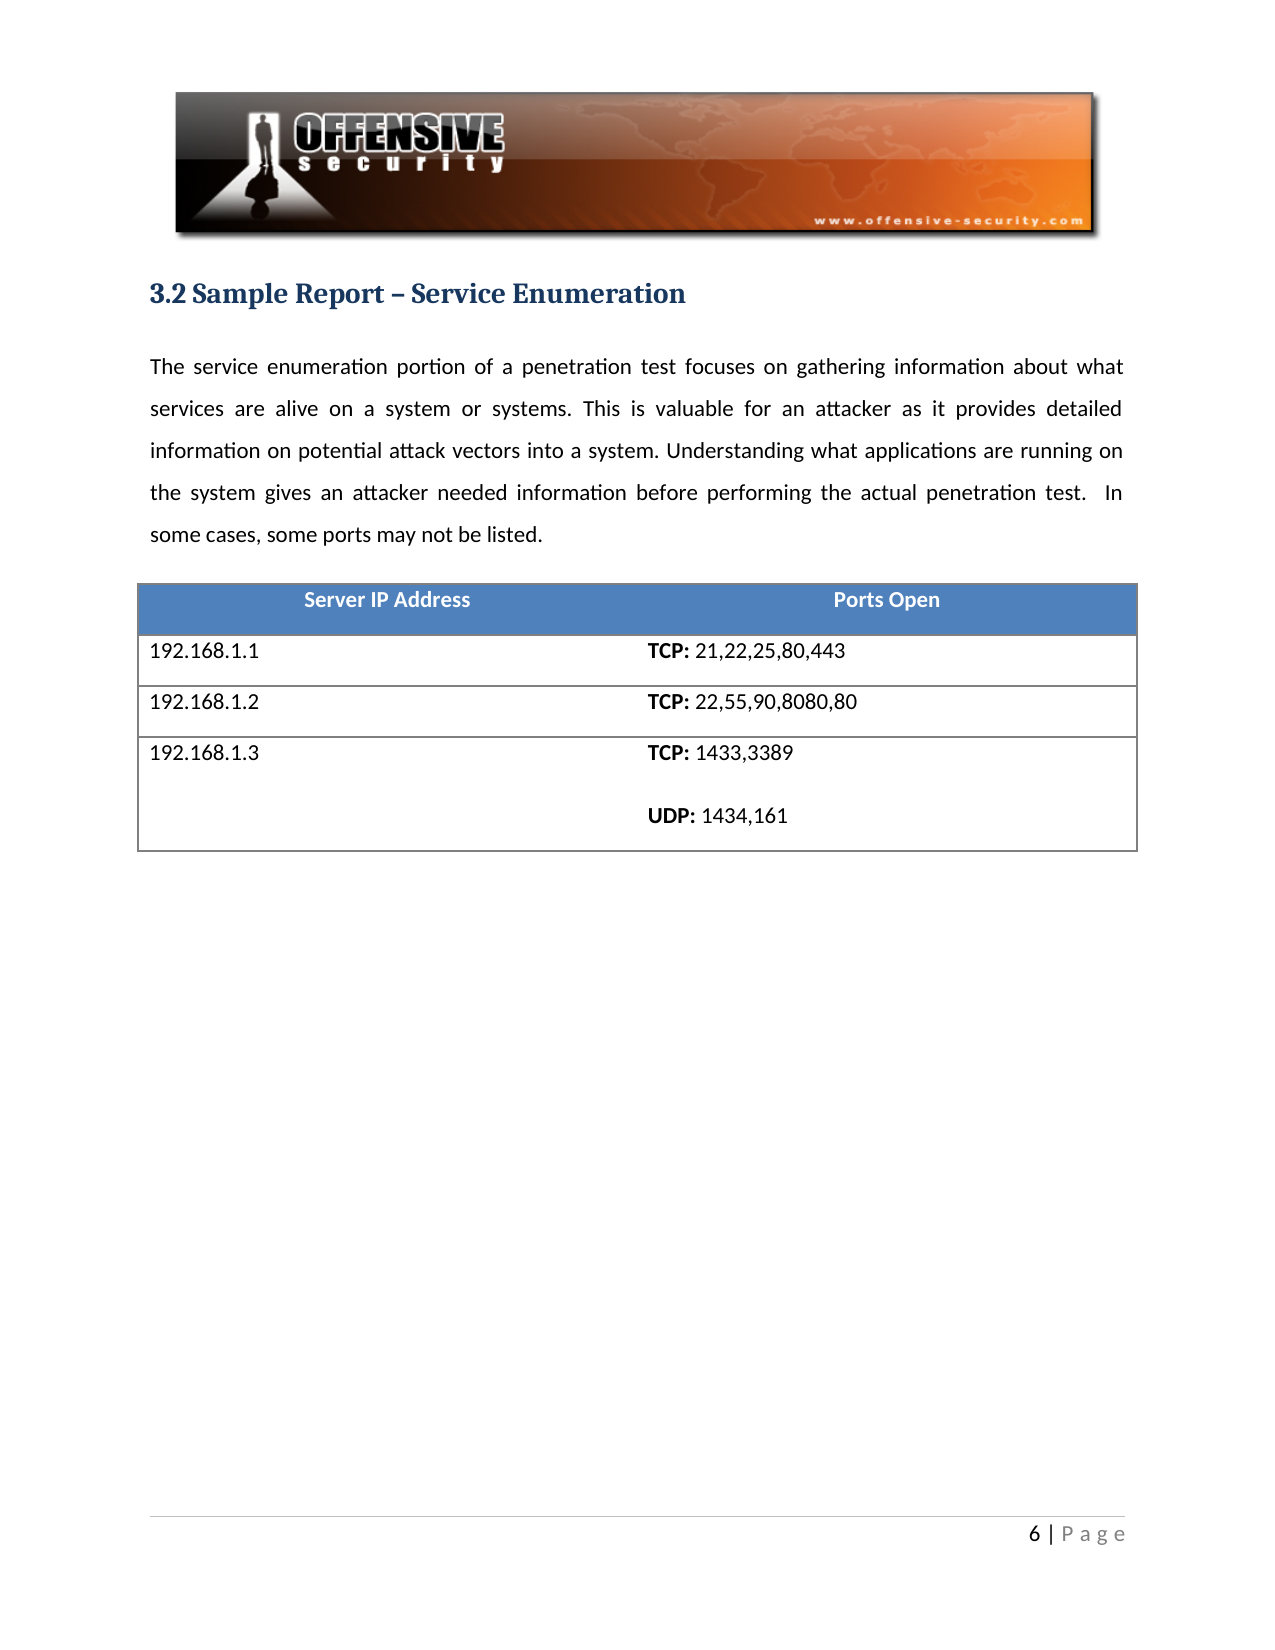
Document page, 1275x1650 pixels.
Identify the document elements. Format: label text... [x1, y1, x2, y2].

table_cell 192.168.1.1 [139, 636, 636, 685]
table_cell TCP: 22,55,90,8080,80 [636, 687, 1136, 736]
table_cell 192.168.1.2 [139, 687, 636, 736]
table_cell 192.168.1.3 [139, 738, 636, 849]
table_header Server IP Address [139, 585, 636, 634]
table_cell TCP: 1433,3389 UDP: 1434,161 [636, 738, 1136, 849]
table_header Ports Open [636, 585, 1136, 634]
table_cell TCP: 21,22,25,80,443 [636, 636, 1136, 685]
text The service enumeration portion of a penetration test focuses on gathering information about what services are alive on a system or systems. This is valuable for an attacker as it provides detailed information on potential attack vectors into a system. Understanding what applications are running on the system gives an attacker needed information before performing the actual penetration test. In some cases, some ports may not be listed. [150, 352, 1125, 548]
subtitle 3.2 Sample Report – Service Enumeration [150, 277, 1125, 311]
